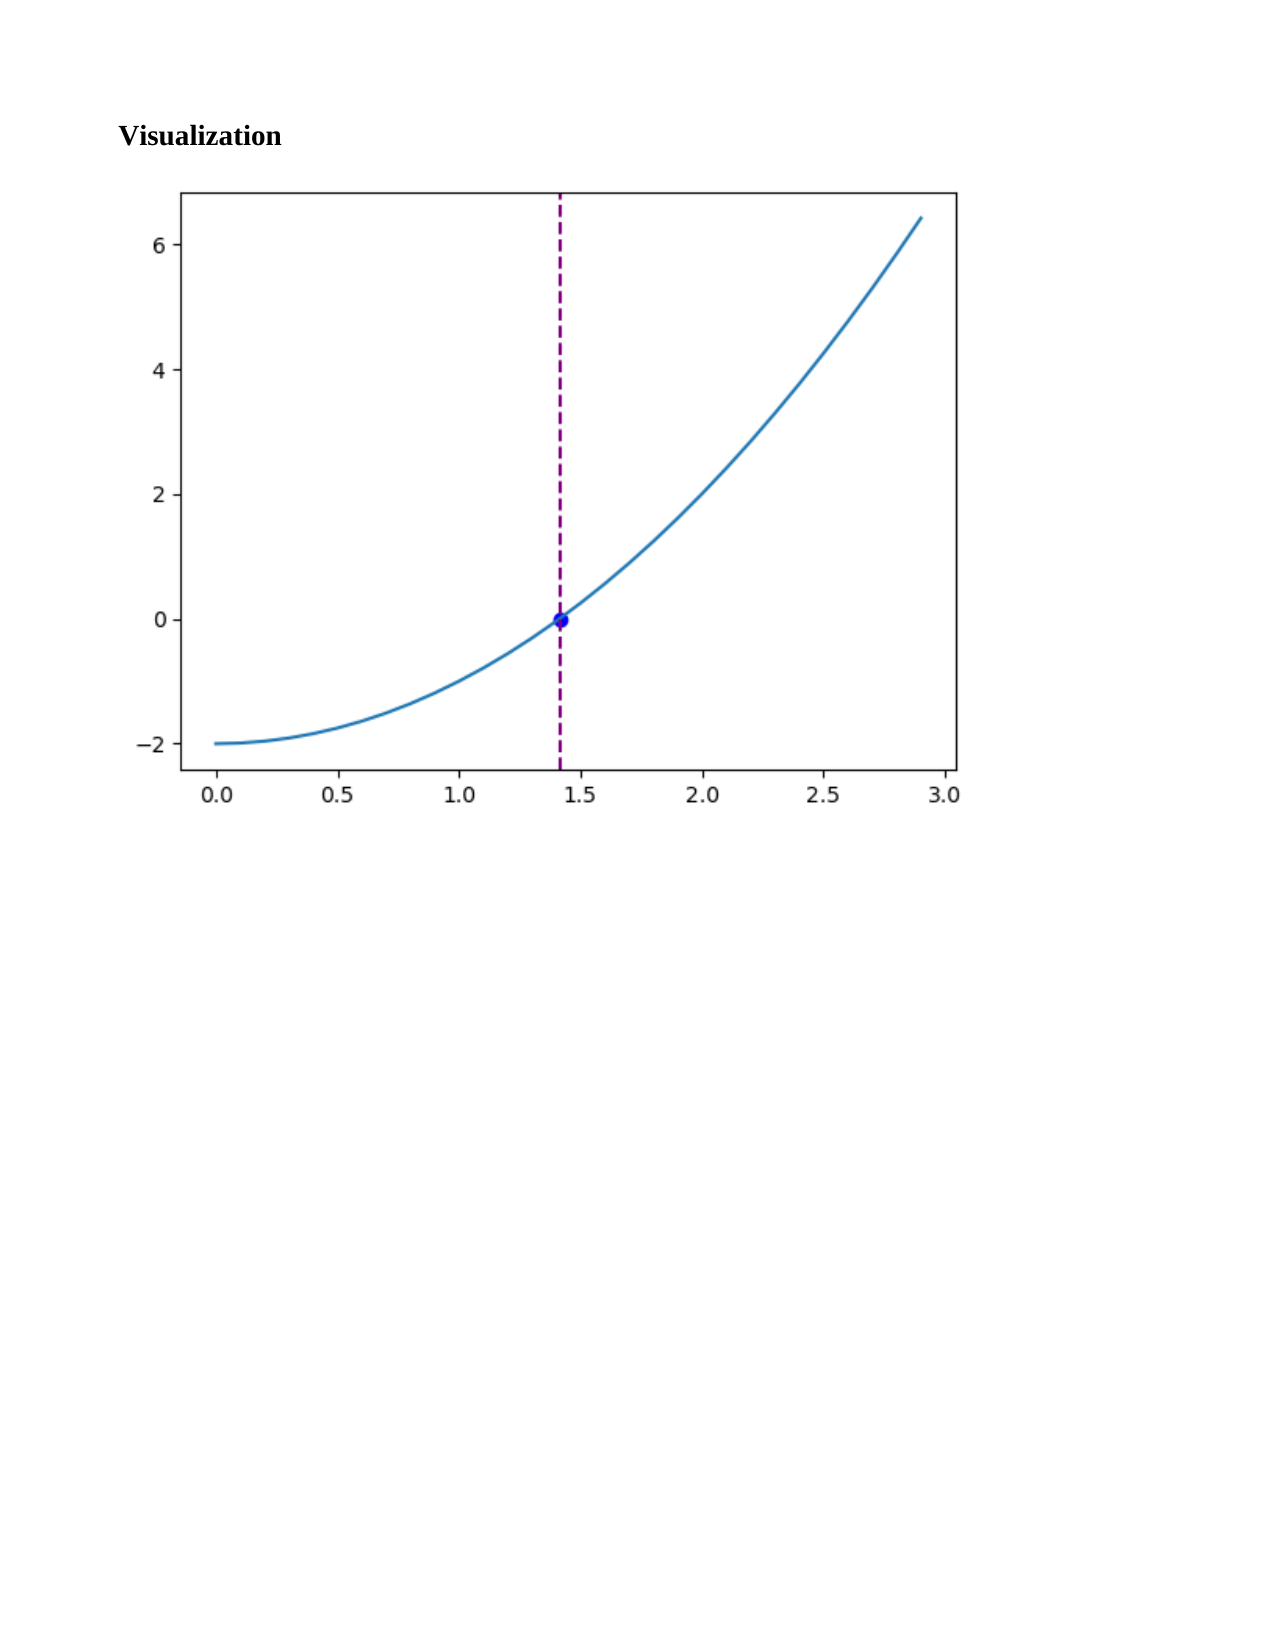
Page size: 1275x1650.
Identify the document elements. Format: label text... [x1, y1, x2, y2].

picture [118, 177, 978, 823]
text Visualization [118, 118, 1157, 152]
